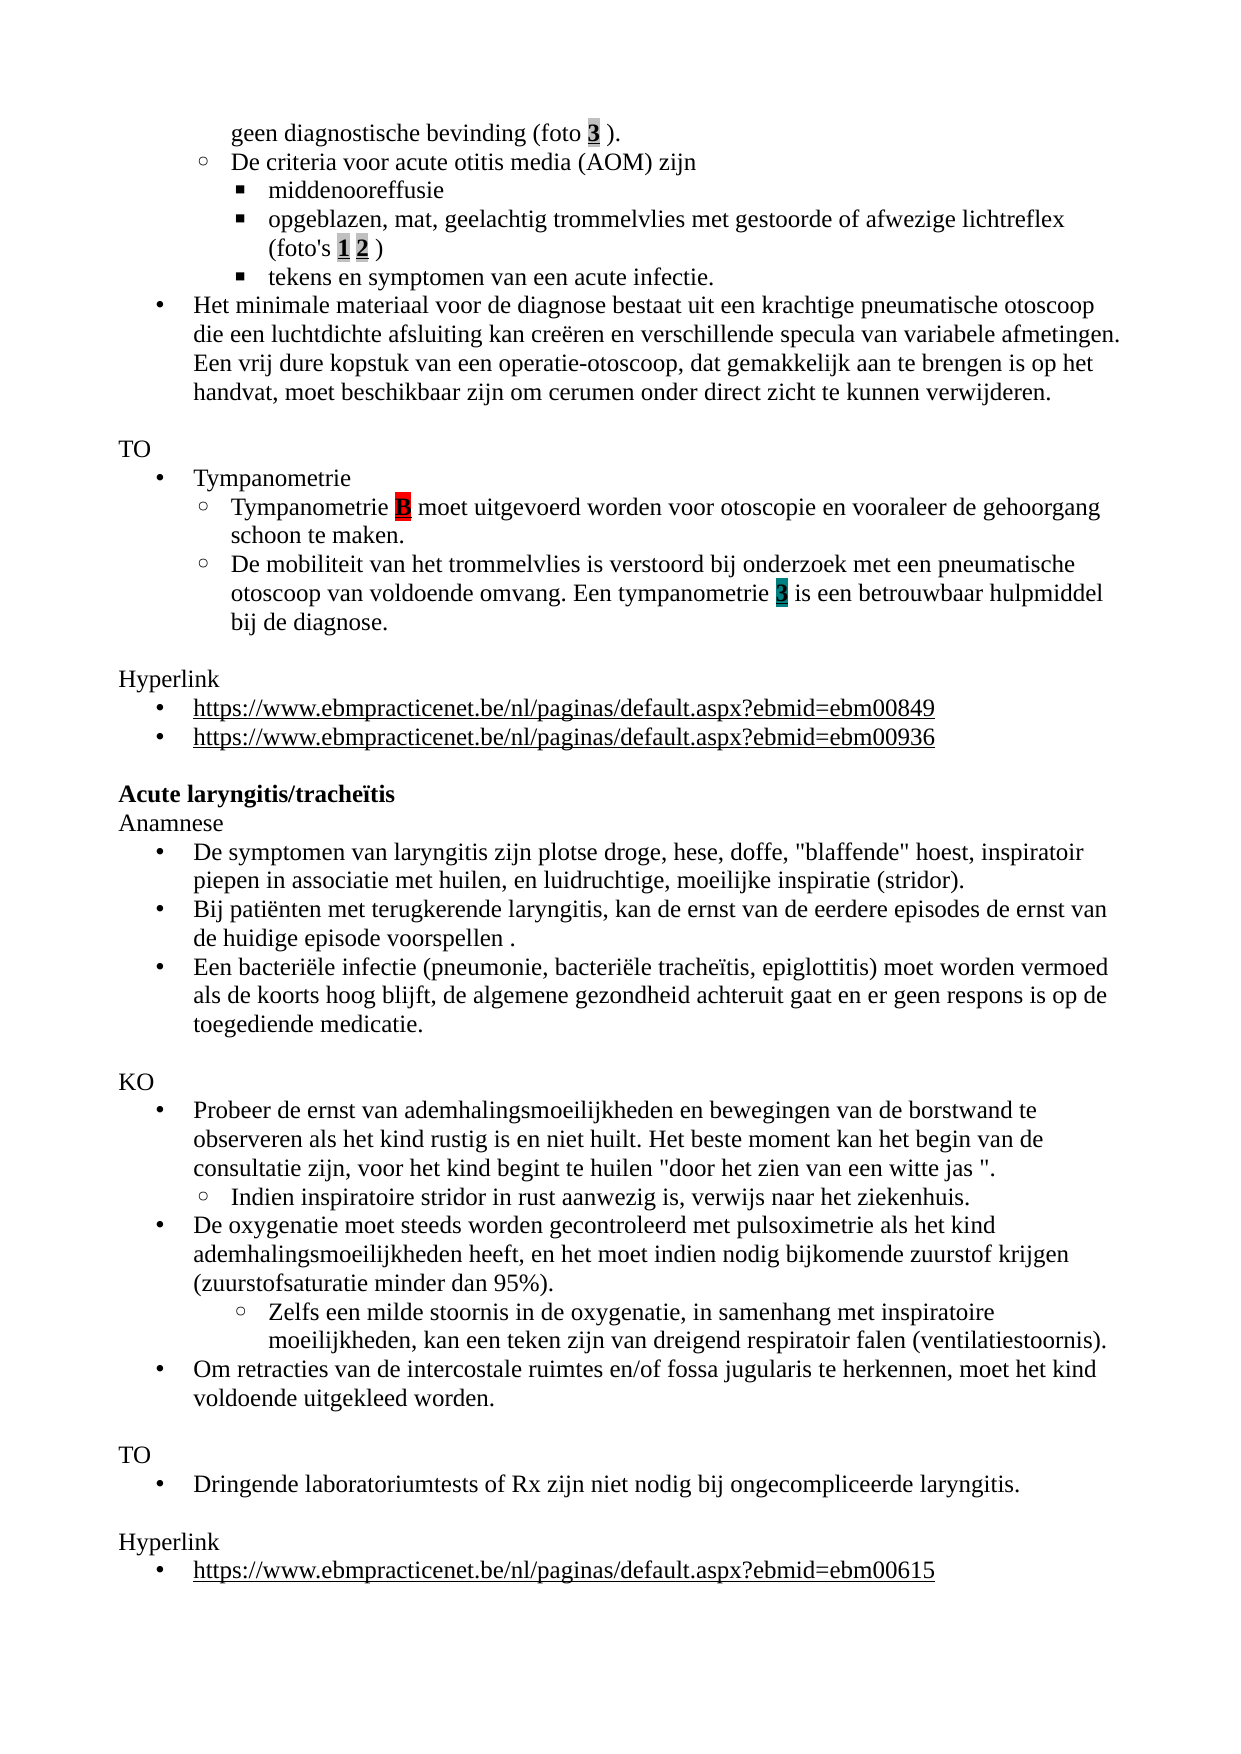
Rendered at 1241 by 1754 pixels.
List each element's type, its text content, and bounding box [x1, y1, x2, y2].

list De oxygenatie moet steeds worden gecontroleerd met pulsoximetrie als het kind ademhalingsmoeilijkheden heeft, en het moet indien nodig bijkomende zuurstof krijgen (zuurstofsaturatie minder dan 95%). [156, 1211, 1122, 1297]
list Probeer de ernst van ademhalingsmoeilijkheden en bewegingen van de borstwand te observeren als het kind rustig is en niet huilt. Het beste moment kan het begin van de consultatie zijn, voor het kind begint te huilen "door het zien van een witte jas ". [156, 1096, 1122, 1182]
list geen diagnostische bevinding (foto 3 ). [193, 118, 1122, 147]
list https://www.ebmpracticenet.be/nl/paginas/default.aspx?ebmid=ebm00849 [156, 693, 1122, 722]
text Acute laryngitis/tracheïtis [118, 779, 1122, 808]
text TO [118, 434, 1122, 463]
list tekens en symptomen van een acute infectie. [231, 262, 1122, 291]
list Om retracties van de intercostale ruimtes en/of fossa jugularis te herkennen, moet het kind voldoende uitgekleed worden. [156, 1354, 1122, 1412]
list middenooreffusie [231, 176, 1122, 204]
list Tympanometrie B moet uitgevoerd worden voor otoscopie en vooraleer de gehoorgang schoon te maken. [193, 492, 1122, 549]
list Dringende laboratoriumtests of Rx zijn niet nodig bij ongecompliceerde laryngitis. [156, 1469, 1122, 1498]
text Hyperlink [118, 1527, 1122, 1556]
list De mobiliteit van het trommelvlies is verstoord bij onderzoek met een pneumatische otoscoop van voldoende omvang. Een tympanometrie 3 is een betrouwbaar hulpmiddel bij de diagnose. [193, 549, 1122, 636]
list Zelfs een milde stoornis in de oxygenatie, in samenhang met inspiratoire moeilijkheden, kan een teken zijn van dreigend respiratoir falen (ventilatiestoornis). [231, 1297, 1122, 1354]
list opgeblazen, mat, geelachtig trommelvlies met gestoorde of afwezige lichtreflex (foto's 1 2 ) [231, 204, 1122, 262]
list https://www.ebmpracticenet.be/nl/paginas/default.aspx?ebmid=ebm00615 [156, 1556, 1122, 1584]
list Tympanometrie [156, 463, 1122, 492]
list https://www.ebmpracticenet.be/nl/paginas/default.aspx?ebmid=ebm00936 [156, 722, 1122, 751]
list Bij patiënten met terugkerende laryngitis, kan de ernst van de eerdere episodes de ernst van de huidige episode voorspellen . [156, 894, 1122, 952]
text Hyperlink [118, 664, 1122, 693]
list Een bacteriële infectie (pneumonie, bacteriële tracheïtis, epiglottitis) moet worden vermoed als de koorts hoog blijft, de algemene gezondheid achteruit gaat en er geen respons is op de toegediende medicatie. [156, 952, 1122, 1038]
list De criteria voor acute otitis media (AOM) zijn [193, 147, 1122, 176]
list De symptomen van laryngitis zijn plotse droge, hese, doffe, "blaffende" hoest, inspiratoir piepen in associatie met huilen, en luidruchtige, moeilijke inspiratie (stridor). [156, 837, 1122, 894]
list Het minimale materiaal voor de diagnose bestaat uit een krachtige pneumatische otoscoop die een luchtdichte afsluiting kan creëren en verschillende specula van variabele afmetingen. Een vrij dure kopstuk van een operatie-otoscoop, dat gemakkelijk aan te brengen is op het handvat, moet beschikbaar zijn om cerumen onder direct zicht te kunnen verwijderen. [156, 291, 1122, 406]
text TO [118, 1441, 1122, 1469]
list Indien inspiratoire stridor in rust aanwezig is, verwijs naar het ziekenhuis. [193, 1182, 1122, 1211]
text KO [118, 1067, 1122, 1096]
text Anamnese [118, 808, 1122, 837]
